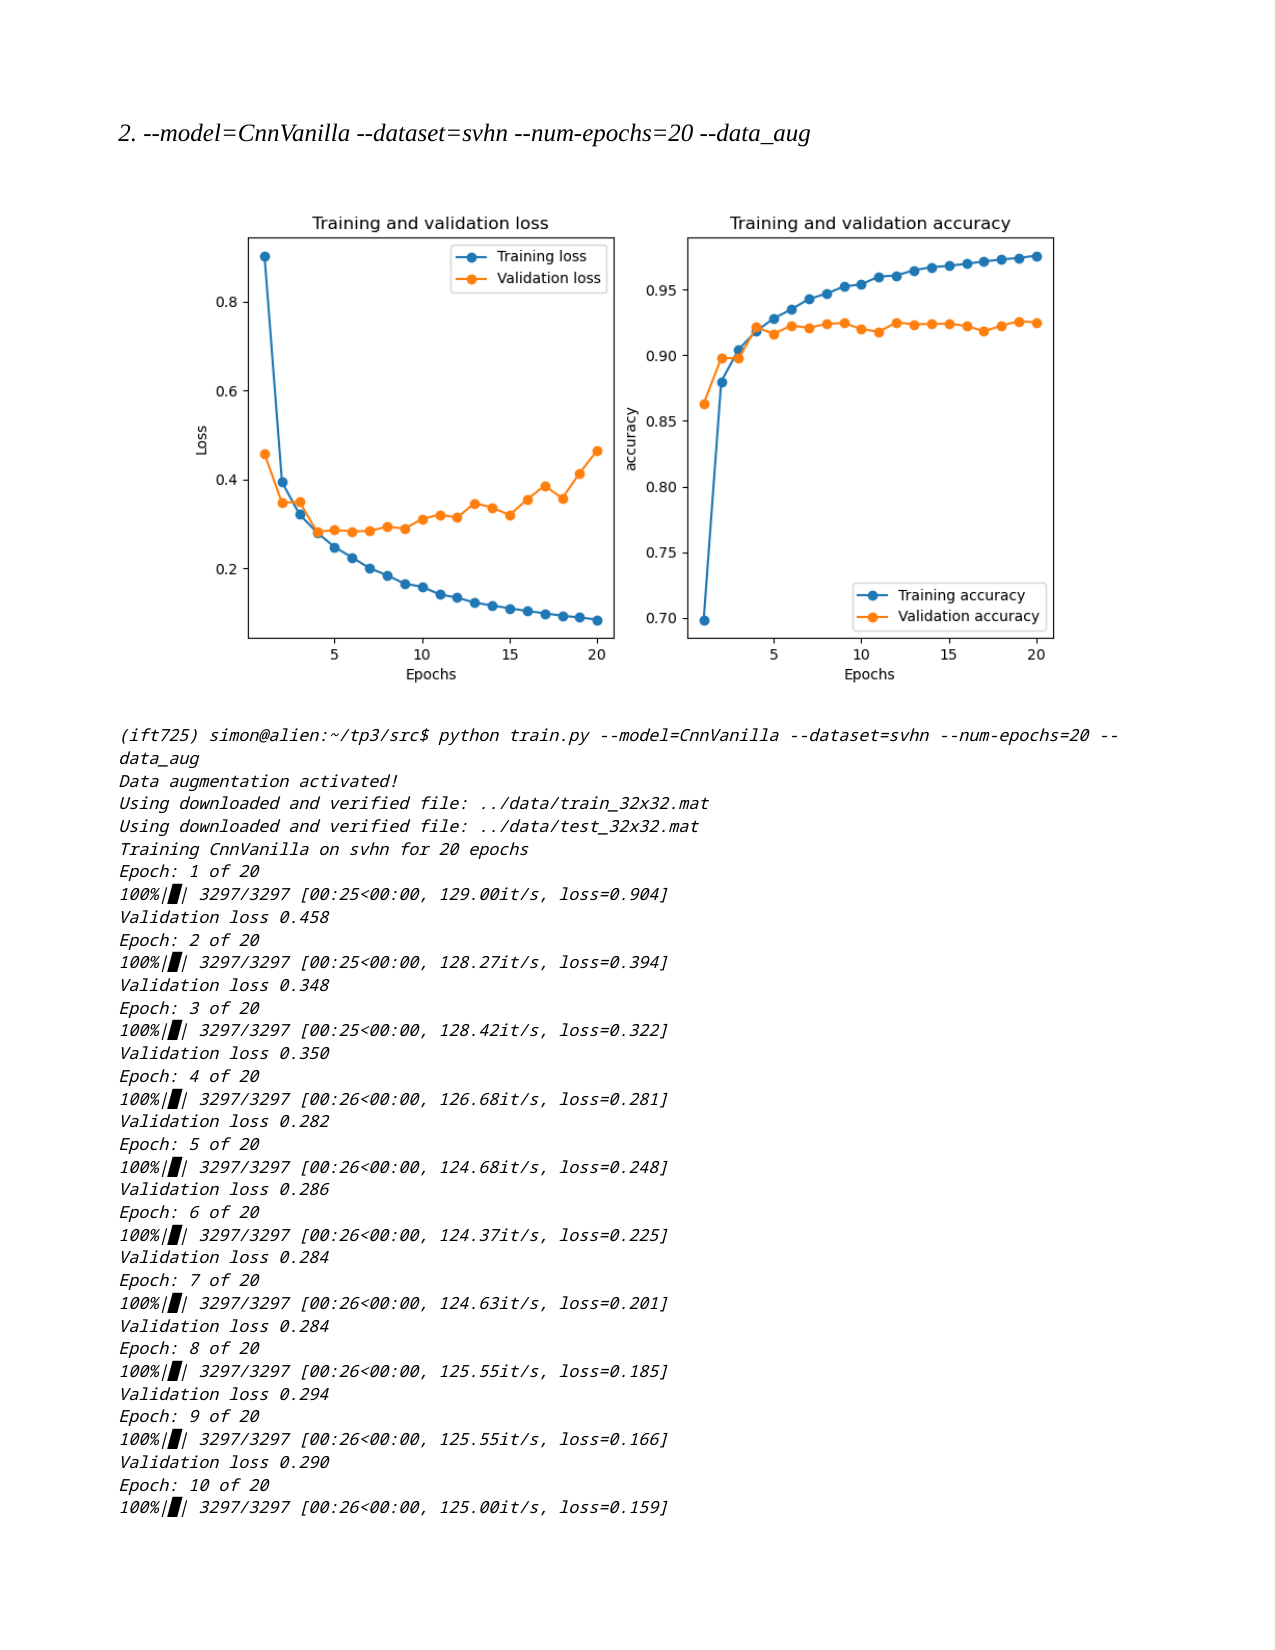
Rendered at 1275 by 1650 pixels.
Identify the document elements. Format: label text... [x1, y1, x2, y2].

text Using downloaded and verified file: ../data/test_32x32.mat [118, 814, 1157, 837]
text 100%|█| 3297/3297 [00:26<00:00, 124.37it/s, loss=0.225] [118, 1223, 1157, 1246]
text Training CnnVanilla on svhn for 20 epochs [118, 837, 1157, 860]
text Epoch: 3 of 20 [118, 996, 1157, 1019]
text Validation loss 0.282 [118, 1110, 1157, 1132]
text 100%|█| 3297/3297 [00:26<00:00, 125.00it/s, loss=0.159] [118, 1496, 1157, 1518]
text Validation loss 0.348 [118, 973, 1157, 996]
text Validation loss 0.290 [118, 1450, 1157, 1473]
text 100%|█| 3297/3297 [00:25<00:00, 128.42it/s, loss=0.322] [118, 1019, 1157, 1042]
text Epoch: 5 of 20 [118, 1132, 1157, 1155]
text Epoch: 1 of 20 [118, 860, 1157, 883]
text Epoch: 8 of 20 [118, 1337, 1157, 1359]
text Epoch: 4 of 20 [118, 1064, 1157, 1087]
text Epoch: 7 of 20 [118, 1269, 1157, 1291]
text 100%|█| 3297/3297 [00:26<00:00, 124.63it/s, loss=0.201] [118, 1291, 1157, 1314]
text Epoch: 2 of 20 [118, 928, 1157, 951]
text 100%|█| 3297/3297 [00:26<00:00, 126.68it/s, loss=0.281] [118, 1087, 1157, 1110]
text 100%|█| 3297/3297 [00:25<00:00, 128.27it/s, loss=0.394] [118, 951, 1157, 973]
text 2. --model=CnnVanilla --dataset=svhn --num-epochs=20 --data_aug [118, 118, 1157, 147]
text Validation loss 0.350 [118, 1042, 1157, 1064]
text Validation loss 0.286 [118, 1178, 1157, 1201]
text Validation loss 0.284 [118, 1314, 1157, 1337]
text Epoch: 10 of 20 [118, 1473, 1157, 1496]
text Validation loss 0.294 [118, 1382, 1157, 1405]
text Epoch: 9 of 20 [118, 1405, 1157, 1428]
text Validation loss 0.458 [118, 905, 1157, 928]
picture [118, 175, 1157, 695]
text Data augmentation activated! [118, 769, 1157, 792]
text 100%|█| 3297/3297 [00:26<00:00, 124.68it/s, loss=0.248] [118, 1155, 1157, 1178]
text Validation loss 0.284 [118, 1246, 1157, 1269]
text Using downloaded and verified file: ../data/train_32x32.mat [118, 792, 1157, 814]
text 100%|█| 3297/3297 [00:26<00:00, 125.55it/s, loss=0.185] [118, 1359, 1157, 1382]
text 100%|█| 3297/3297 [00:25<00:00, 129.00it/s, loss=0.904] [118, 883, 1157, 905]
text Epoch: 6 of 20 [118, 1201, 1157, 1223]
text 100%|█| 3297/3297 [00:26<00:00, 125.55it/s, loss=0.166] [118, 1428, 1157, 1450]
text (ift725) simon@alien:~/tp3/src$ python train.py --model=CnnVanilla --dataset=svhn --num-epochs=20 --data_aug [118, 724, 1157, 769]
